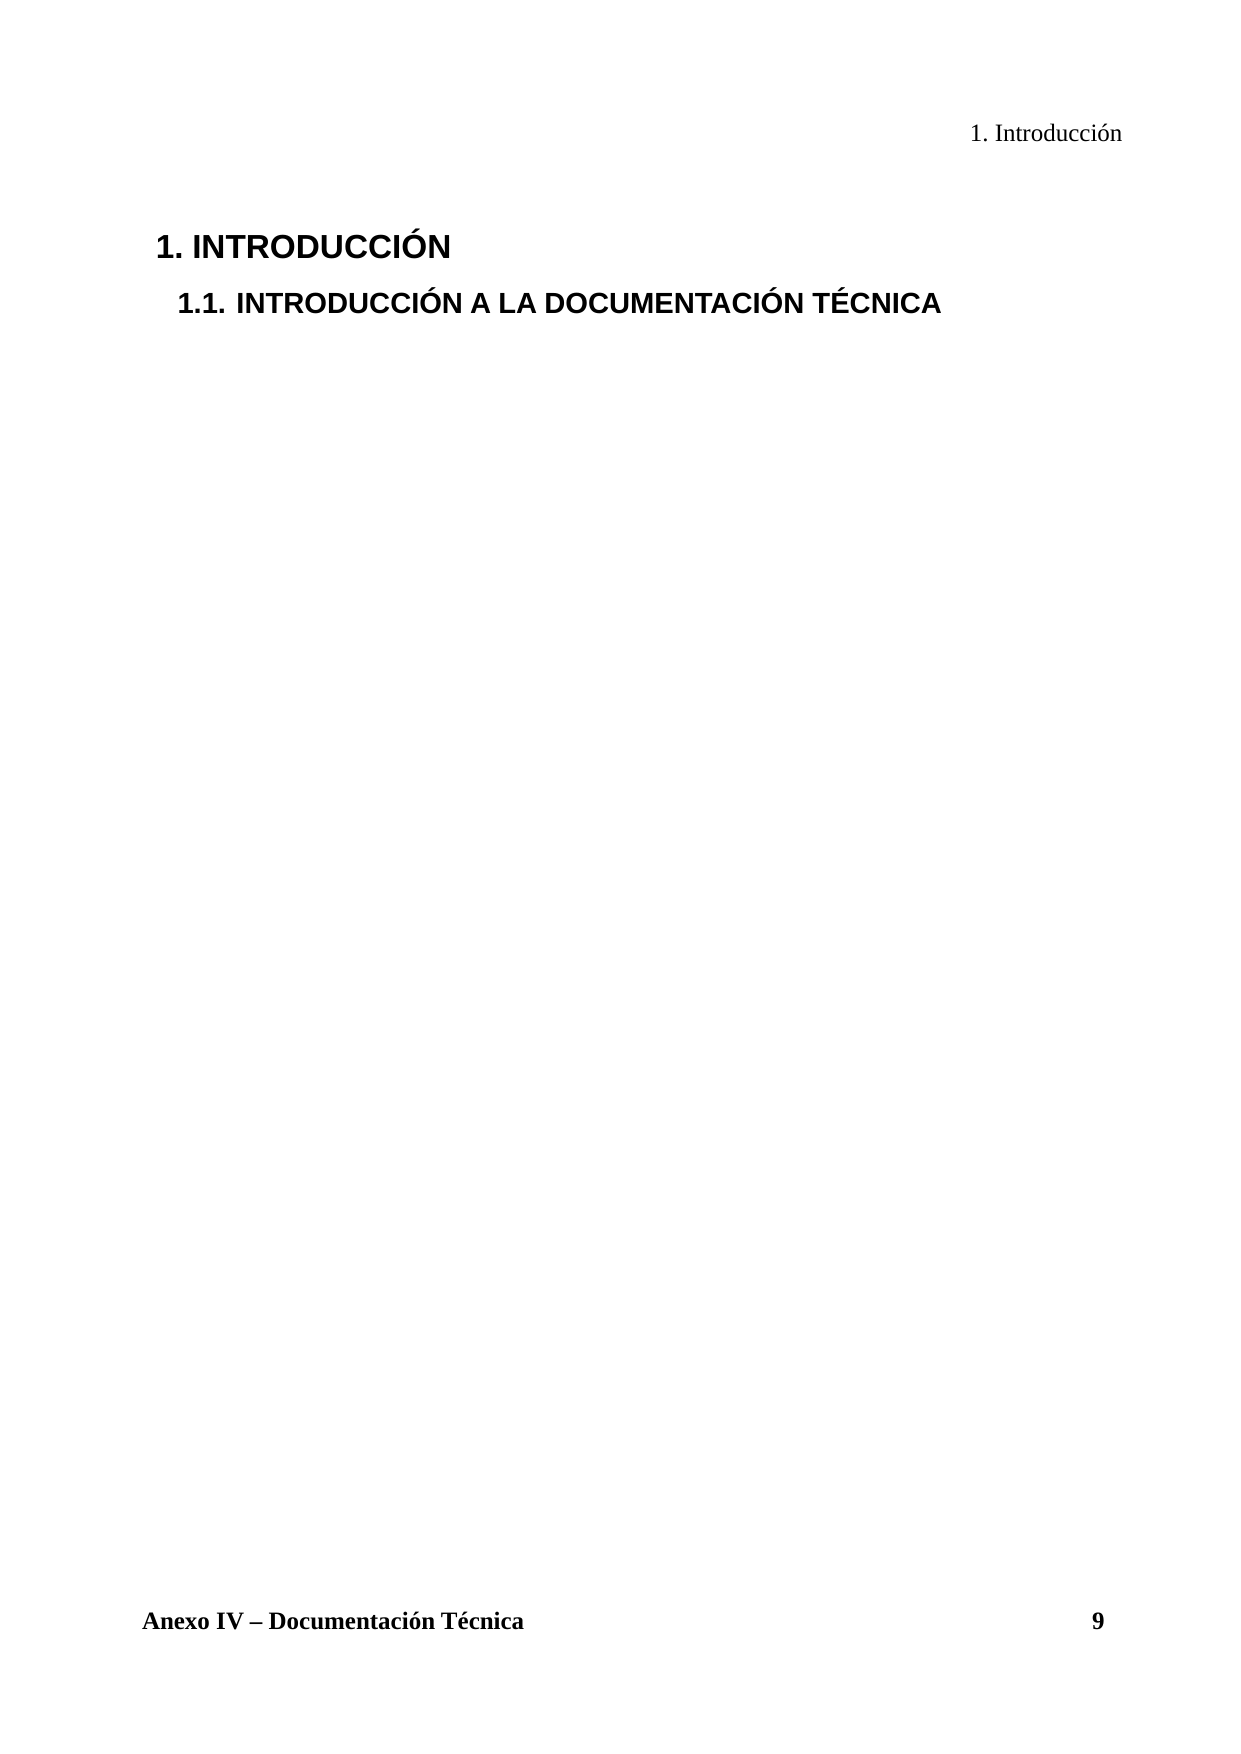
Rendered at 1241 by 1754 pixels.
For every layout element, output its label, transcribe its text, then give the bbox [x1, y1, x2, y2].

subtitle Introducción a la documentación técnica [177, 286, 1122, 320]
subtitle Introducción [156, 227, 1122, 266]
